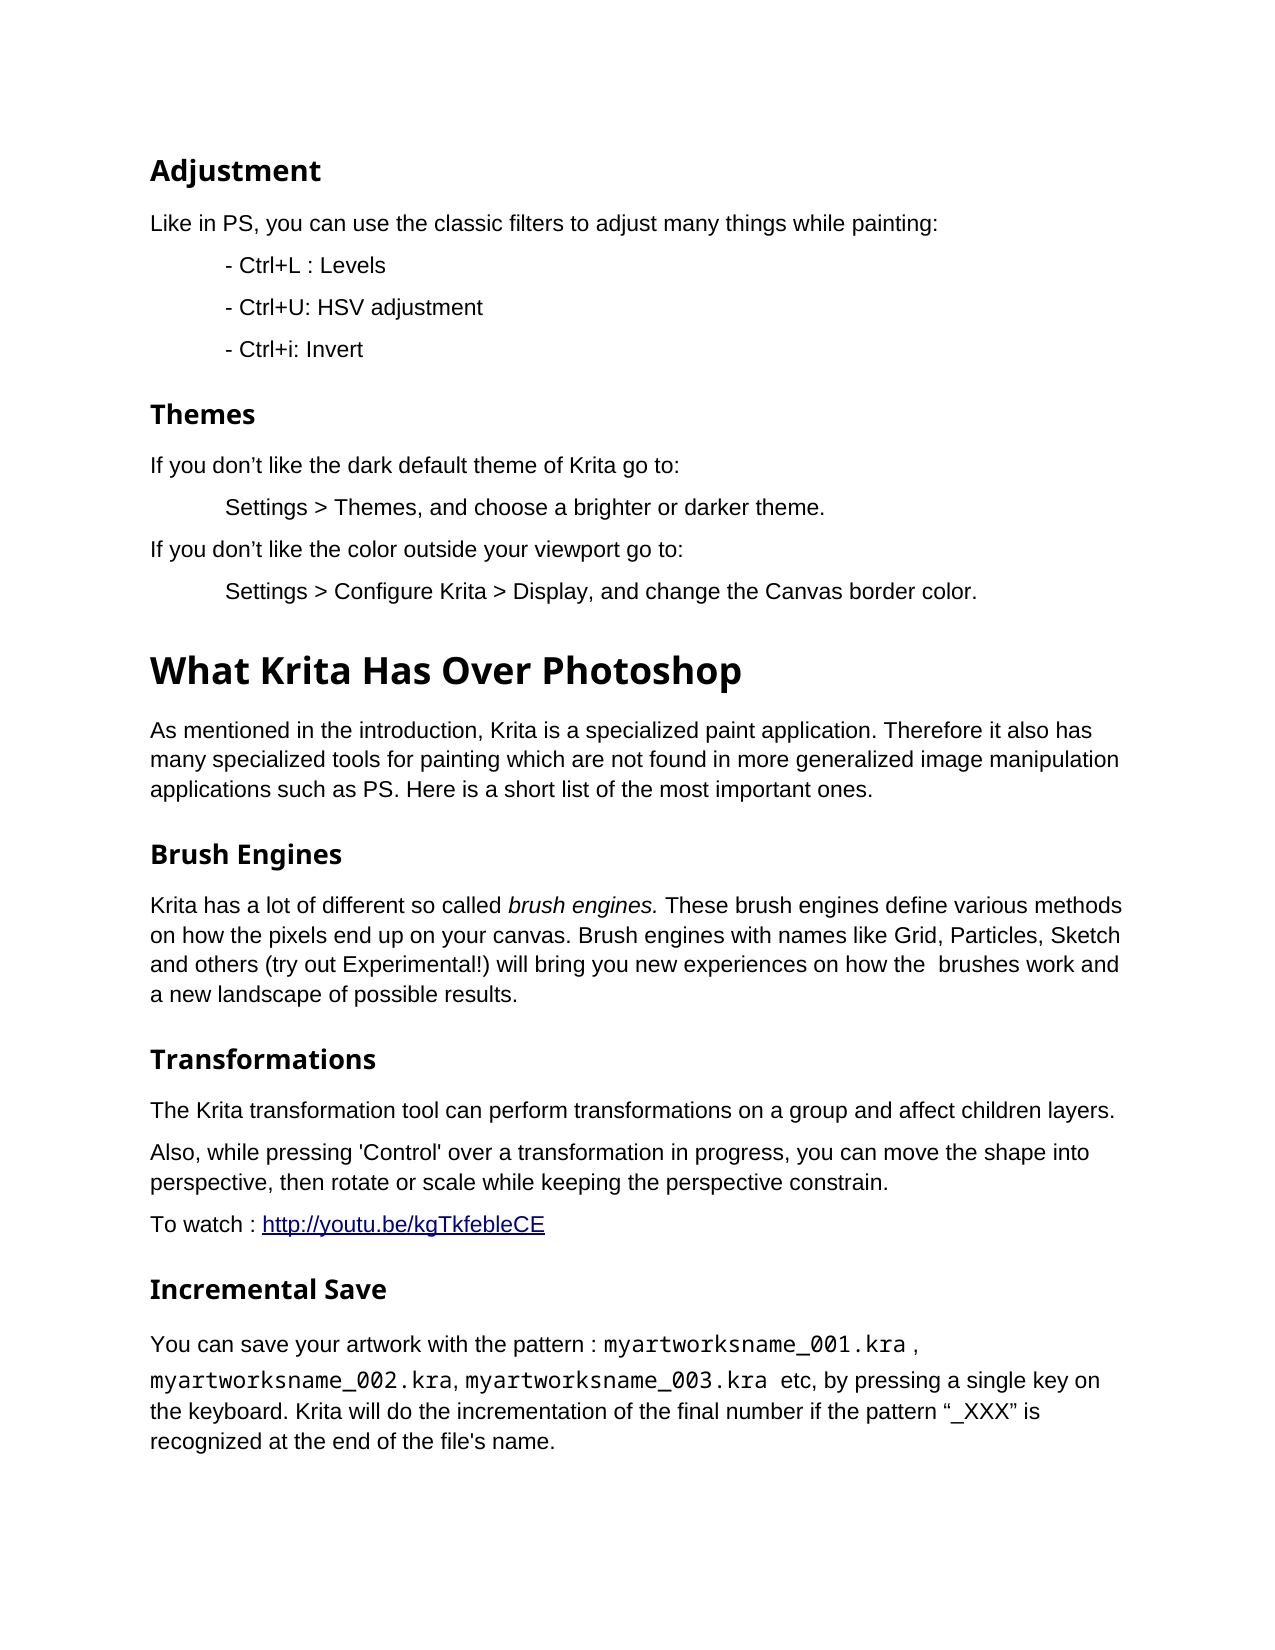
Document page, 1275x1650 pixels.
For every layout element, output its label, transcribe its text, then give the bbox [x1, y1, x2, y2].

subtitle Incremental Save [150, 1271, 1125, 1307]
subtitle Themes [150, 396, 1125, 432]
text Krita has a lot of different so called brush engines. These brush engines define various methods on how the pixels end up on your canvas. Brush engines with names like Grid, Particles, Sketch and others (try out Experimental!) will bring you new experiences on how the brushes work and a new landscape of possible results. [150, 893, 1125, 1007]
text The Krita transformation tool can perform transformations on a group and affect children layers. [150, 1098, 1125, 1124]
text You can save your artwork with the pattern : myartworksname_001.kra , myartworksname_002.kra, myartworksname_003.kra etc, by pressing a single key on the keyboard. Krita will do the incrementation of the final number if the pattern “_XXX” is recognized at the end of the file's name. [150, 1328, 1125, 1454]
subtitle Adjustment [150, 150, 1125, 190]
text Also, while pressing 'Control' over a transformation in progress, you can move the shape into perspective, then rotate or scale while keeping the perspective constrain. [150, 1140, 1125, 1195]
text Like in PS, you can use the classic filters to adjust many things while painting: [150, 211, 1125, 236]
text To watch : http://youtu.be/kgTkfebleCE [150, 1211, 1125, 1237]
subtitle Brush Engines [150, 836, 1125, 873]
text If you don’t like the dark default theme of Krita go to: [150, 453, 1125, 479]
text - Ctrl+L : Levels [150, 252, 1125, 278]
subtitle What Krita Has Over Photoshop [150, 644, 1125, 695]
text Settings > Themes, and choose a brighter or darker theme. [150, 495, 1125, 521]
text If you don’t like the color outside your viewport go to: [150, 537, 1125, 562]
text - Ctrl+i: Invert [150, 336, 1125, 362]
text Settings > Configure Krita > Display, and change the Canvas border color. [150, 579, 1125, 604]
text - Ctrl+U: HSV adjustment [150, 294, 1125, 320]
text As mentioned in the introduction, Krita is a specialized paint application. Therefore it also has many specialized tools for painting which are not found in more generalized image manipulation applications such as PS. Here is a short list of the most important ones. [150, 718, 1125, 802]
subtitle Transformations [150, 1041, 1125, 1078]
